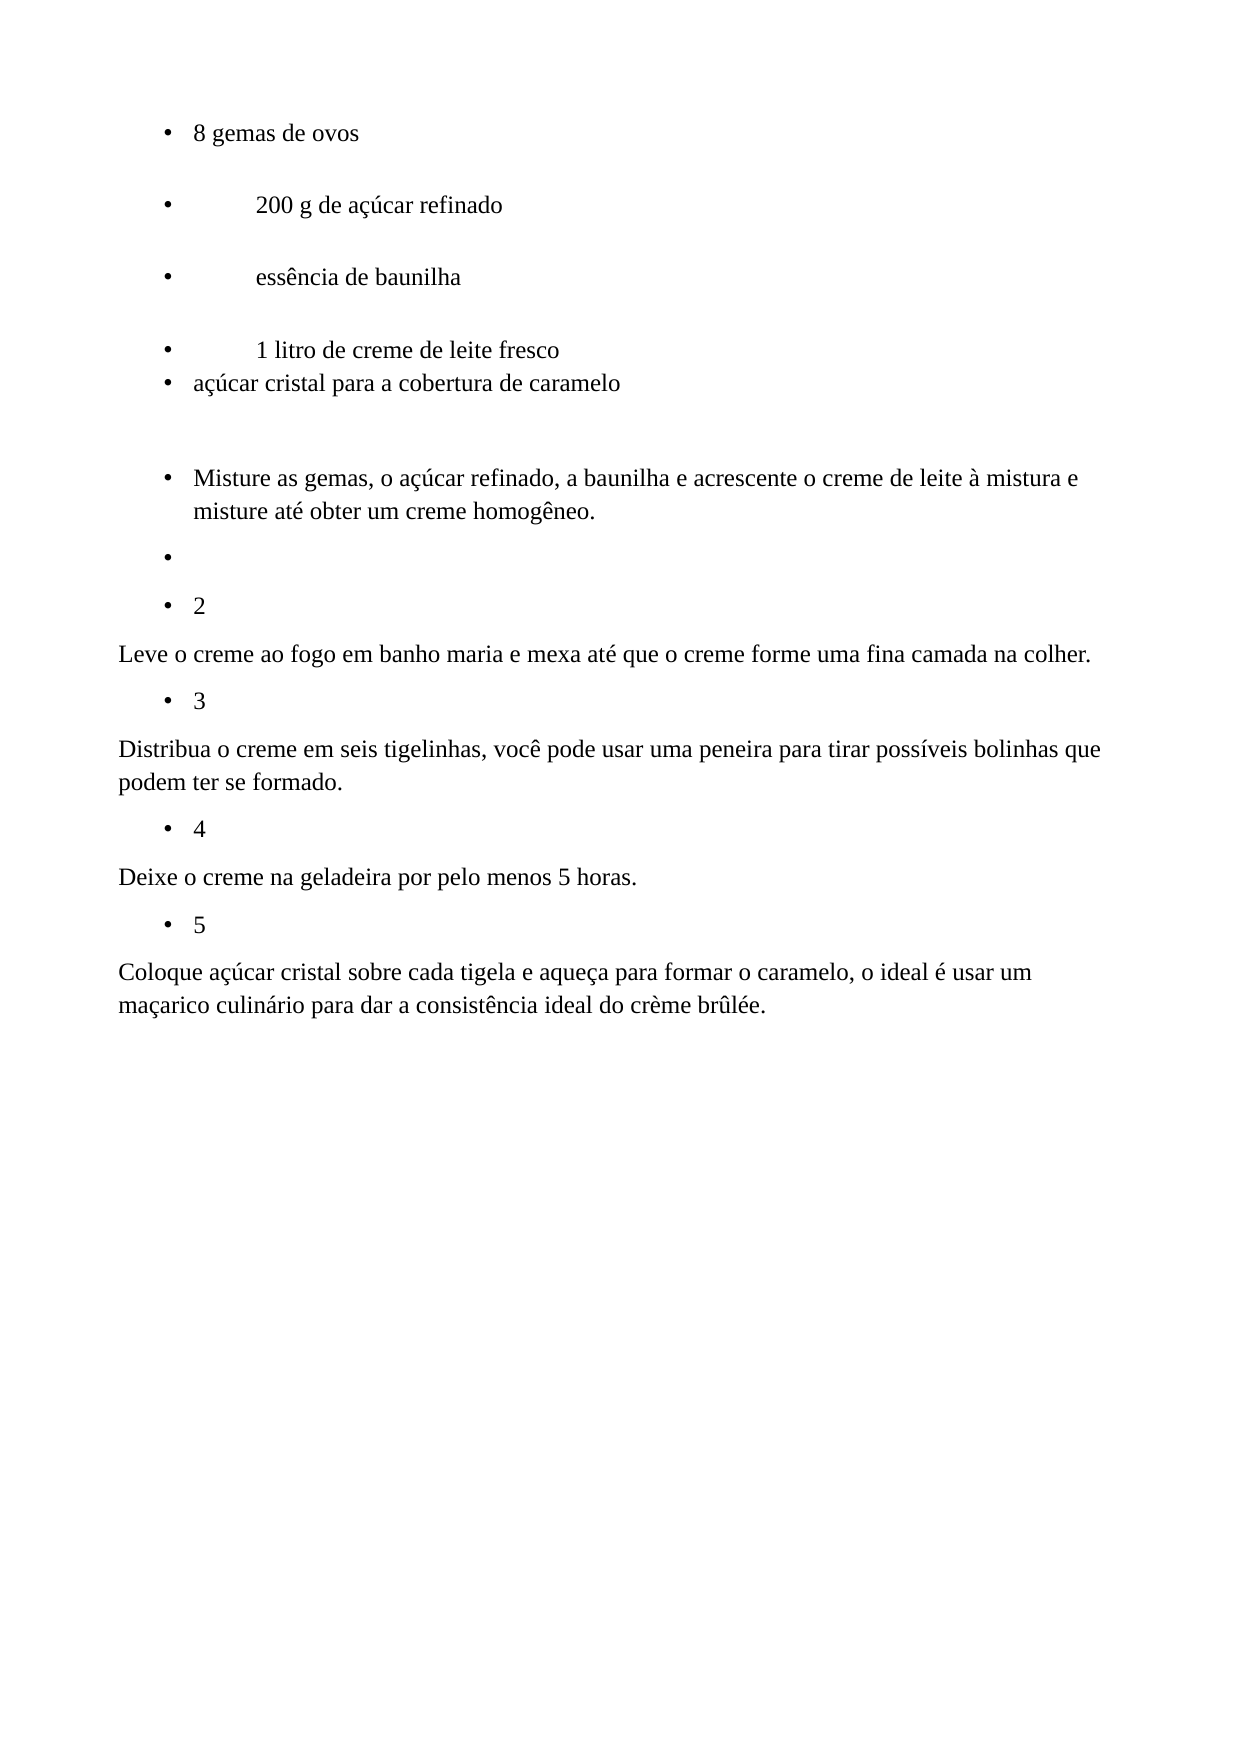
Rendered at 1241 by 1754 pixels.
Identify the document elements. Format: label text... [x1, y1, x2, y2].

list 4 [164, 814, 1122, 843]
list 1 litro de creme de leite fresco [164, 296, 1122, 363]
list Misture as gemas, o açúcar refinado, a baunilha e acrescente o creme de leite à mistura e misture até obter um creme homogêneo. [164, 463, 1122, 525]
text Deixe o creme na geladeira por pelo menos 5 horas. [118, 862, 1122, 891]
text Leve o creme ao fogo em banho maria e mexa até que o creme forme uma fina camada na colher. [118, 639, 1122, 667]
list essência de baunilha [164, 223, 1122, 291]
list 3 [164, 686, 1122, 715]
text Coloque açúcar cristal sobre cada tigela e aqueça para formar o caramelo, o ideal é usar um maçarico culinário para dar a consistência ideal do crème brûlée. [118, 957, 1122, 1019]
list açúcar cristal para a cobertura de caramelo [164, 368, 1122, 396]
text Distribua o creme em seis tigelinhas, você pode usar uma peneira para tirar possíveis bolinhas que podem ter se formado. [118, 734, 1122, 796]
list 8 gemas de ovos [164, 118, 1122, 147]
list 5 [164, 910, 1122, 938]
list 200 g de açúcar refinado [164, 151, 1122, 219]
list 2 [164, 591, 1122, 620]
